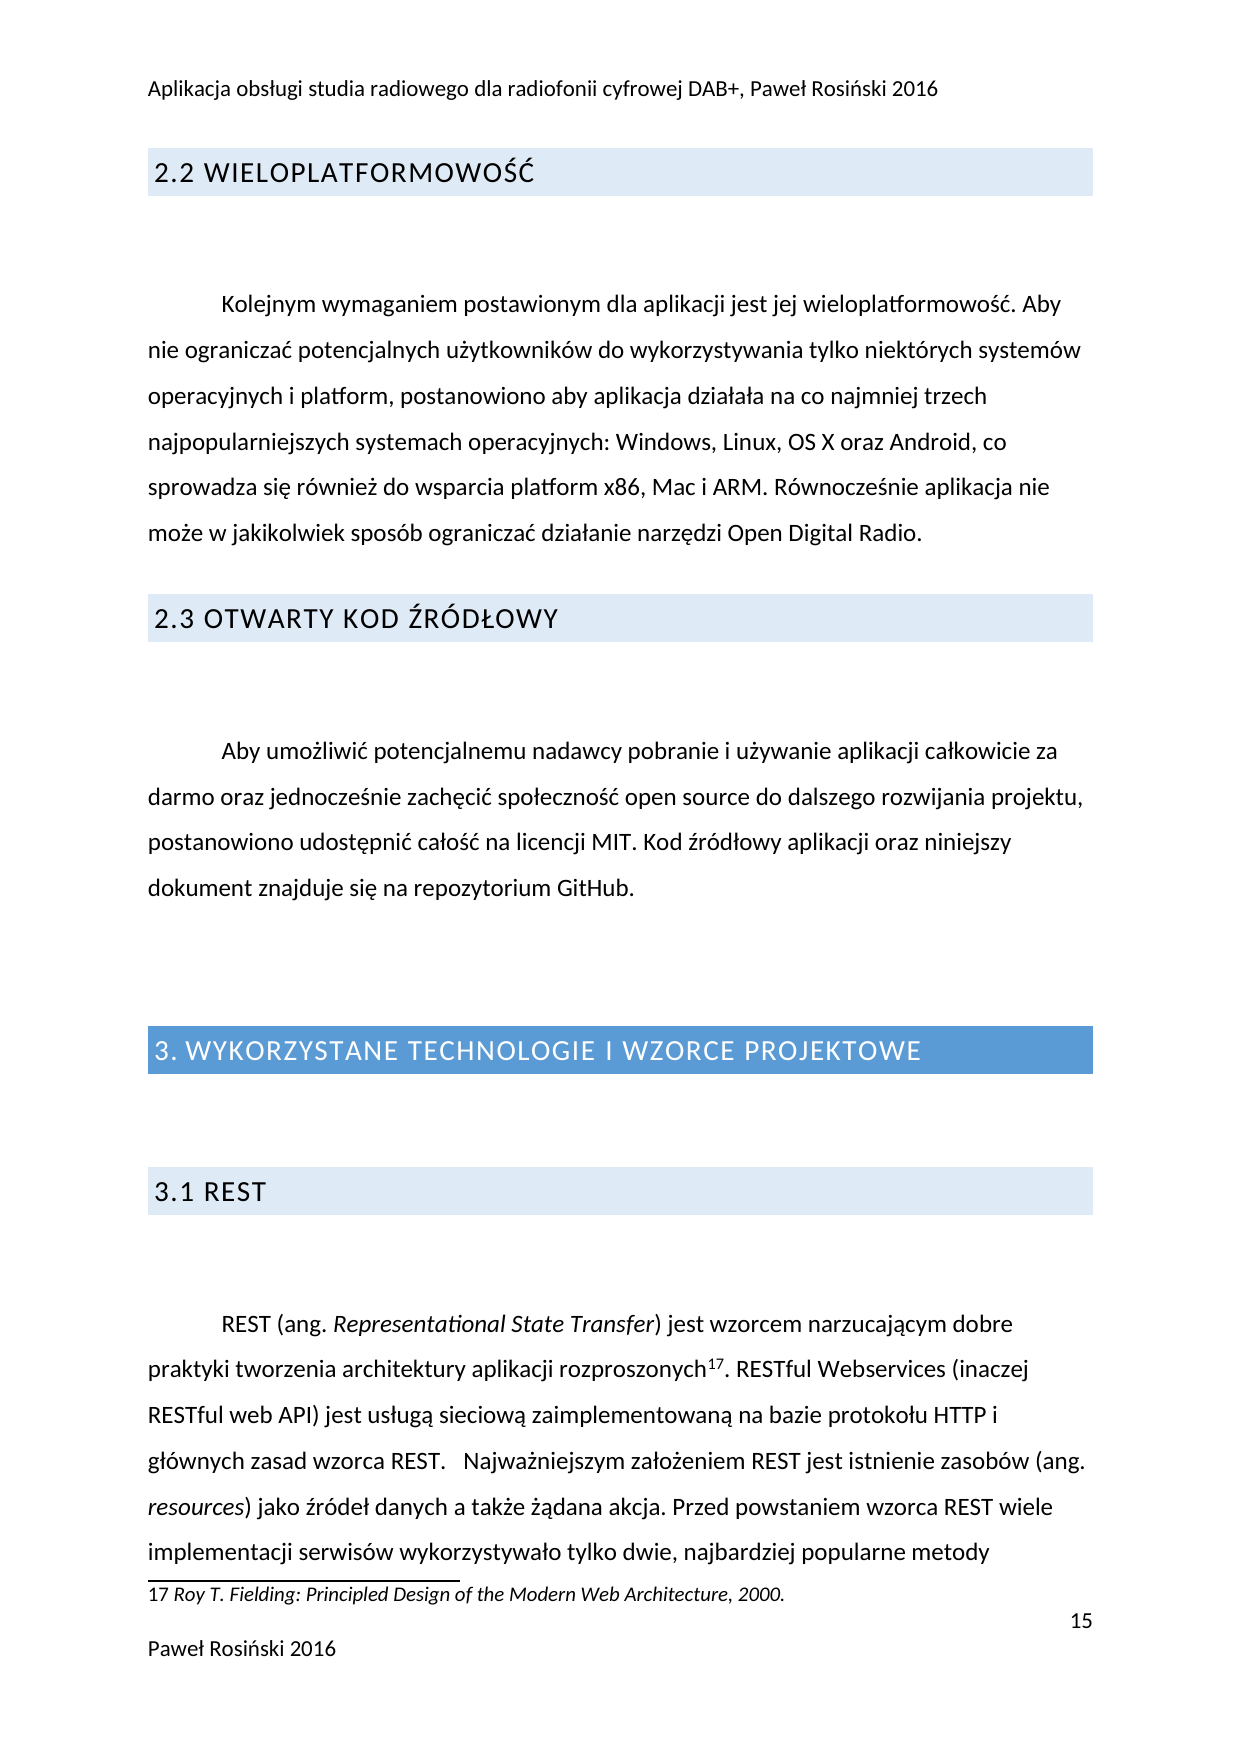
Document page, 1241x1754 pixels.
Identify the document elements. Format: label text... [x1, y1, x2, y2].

subtitle 3.1 REST [154, 1173, 1086, 1209]
text Roy T. Fielding: Principled Design of the Modern Web Architecture, 2000. [148, 1581, 1093, 1606]
subtitle 2.3 Otwarty kod źródłowy [154, 600, 1086, 636]
subtitle 2.2 Wieloplatformowość [154, 154, 1086, 189]
text Kolejnym wymaganiem postawionym dla aplikacji jest jej wieloplatformowość. Aby nie ograniczać potencjalnych użytkowników do wykorzystywania tylko niektórych systemów operacyjnych i platform, postanowiono aby aplikacja działała na co najmniej trzech najpopularniejszych systemach operacyjnych: Windows, Linux, OS X oraz Android, co sprowadza się również do wsparcia platform x86, Mac i ARM. Równocześnie aplikacja nie może w jakikolwiek sposób ograniczać działanie narzędzi Open Digital Radio. [148, 288, 1093, 548]
text REST (ang. Representational State Transfer) jest wzorcem narzucającym dobre praktyki tworzenia architektury aplikacji rozproszonych. RESTful Webservices (inaczej RESTful web API) jest usługą sieciową zaimplementowaną na bazie protokołu HTTP i głównych zasad wzorca REST. Najważniejszym założeniem REST jest istnienie zasobów (ang. resources) jako źródeł danych a także żądana akcja. Przed powstaniem wzorca REST wiele implementacji serwisów wykorzystywało tylko dwie, najbardziej popularne metody [148, 1308, 1093, 1567]
list Wykorzystane technologie i wzorce projektowe [154, 1032, 1086, 1068]
text Aby umożliwić potencjalnemu nadawcy pobranie i używanie aplikacji całkowicie za darmo oraz jednocześnie zachęcić społeczność open source do dalszego rozwijania projektu, postanowiono udostępnić całość na licencji MIT. Kod źródłowy aplikacji oraz niniejszy dokument znajduje się na repozytorium GitHub. [148, 735, 1093, 903]
